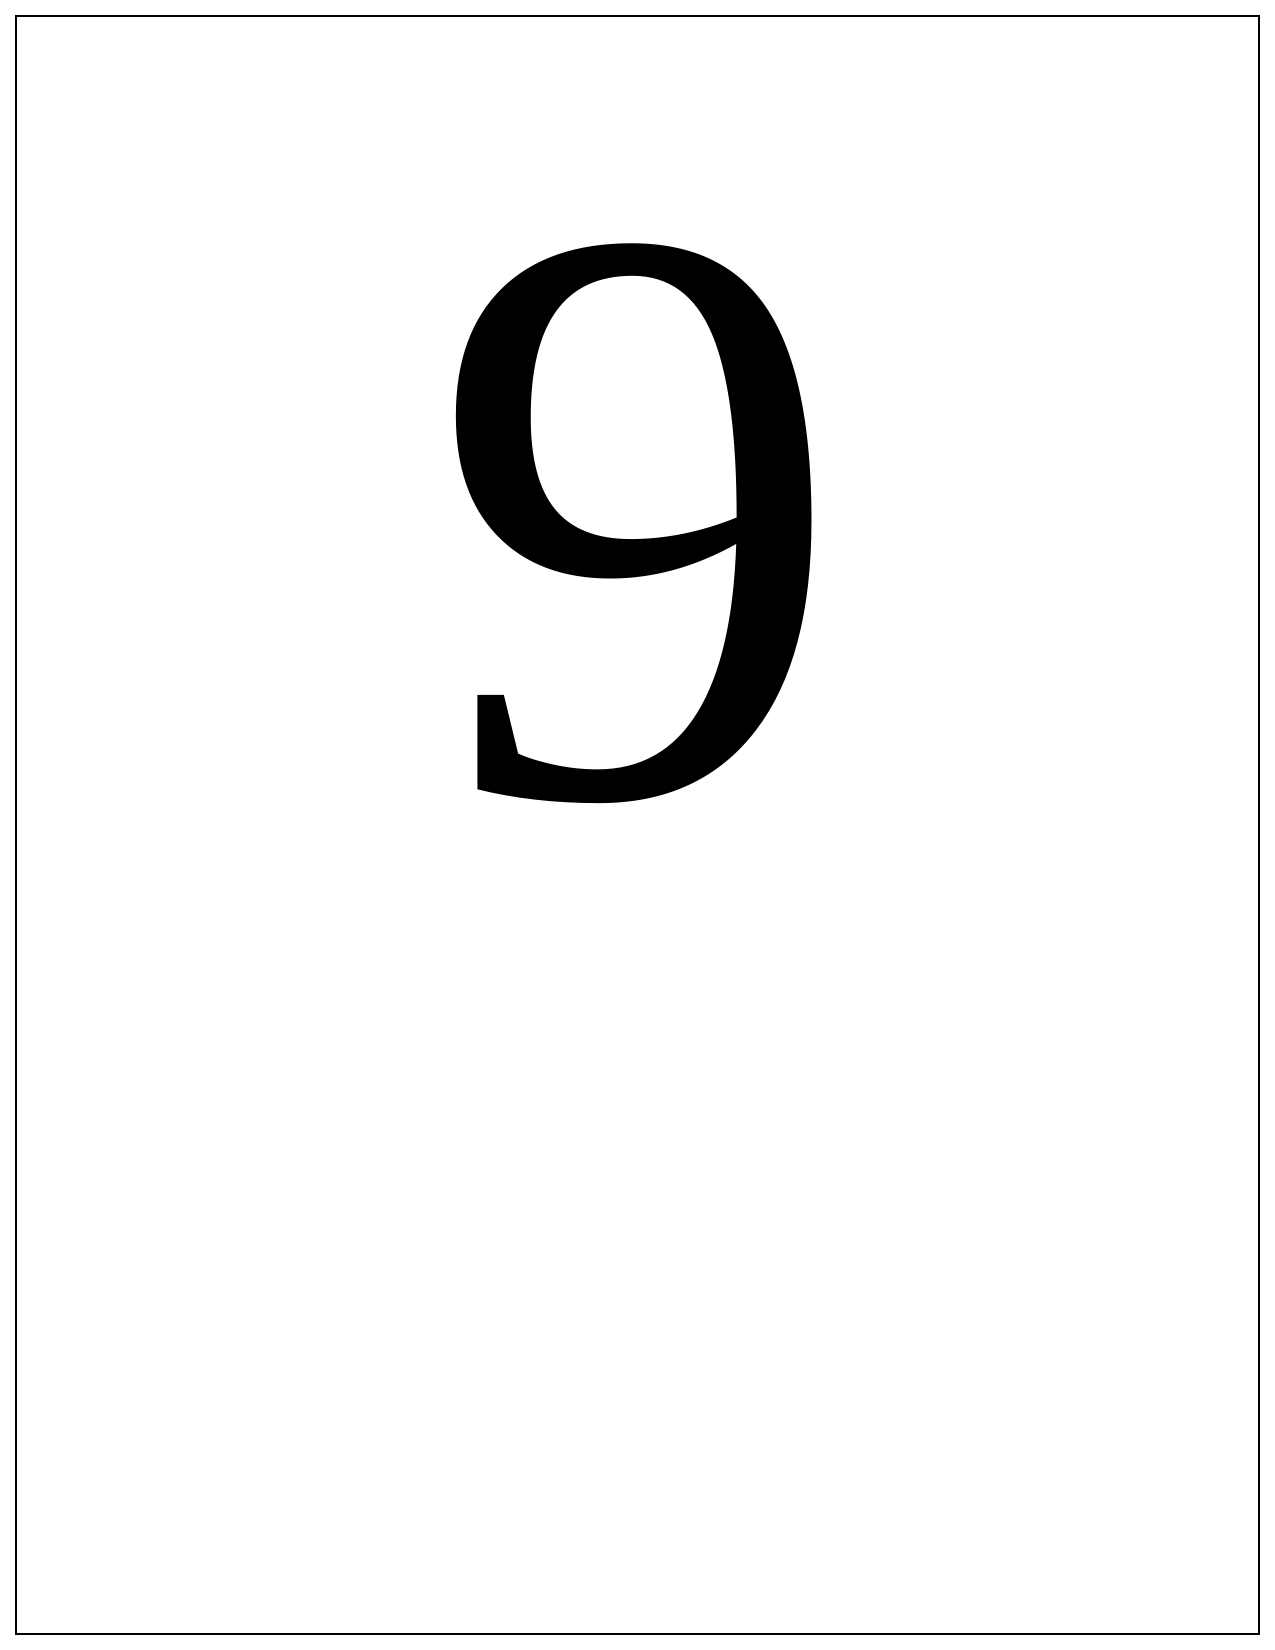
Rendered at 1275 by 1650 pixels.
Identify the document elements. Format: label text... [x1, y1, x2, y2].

text 9 [17, 17, 1258, 975]
